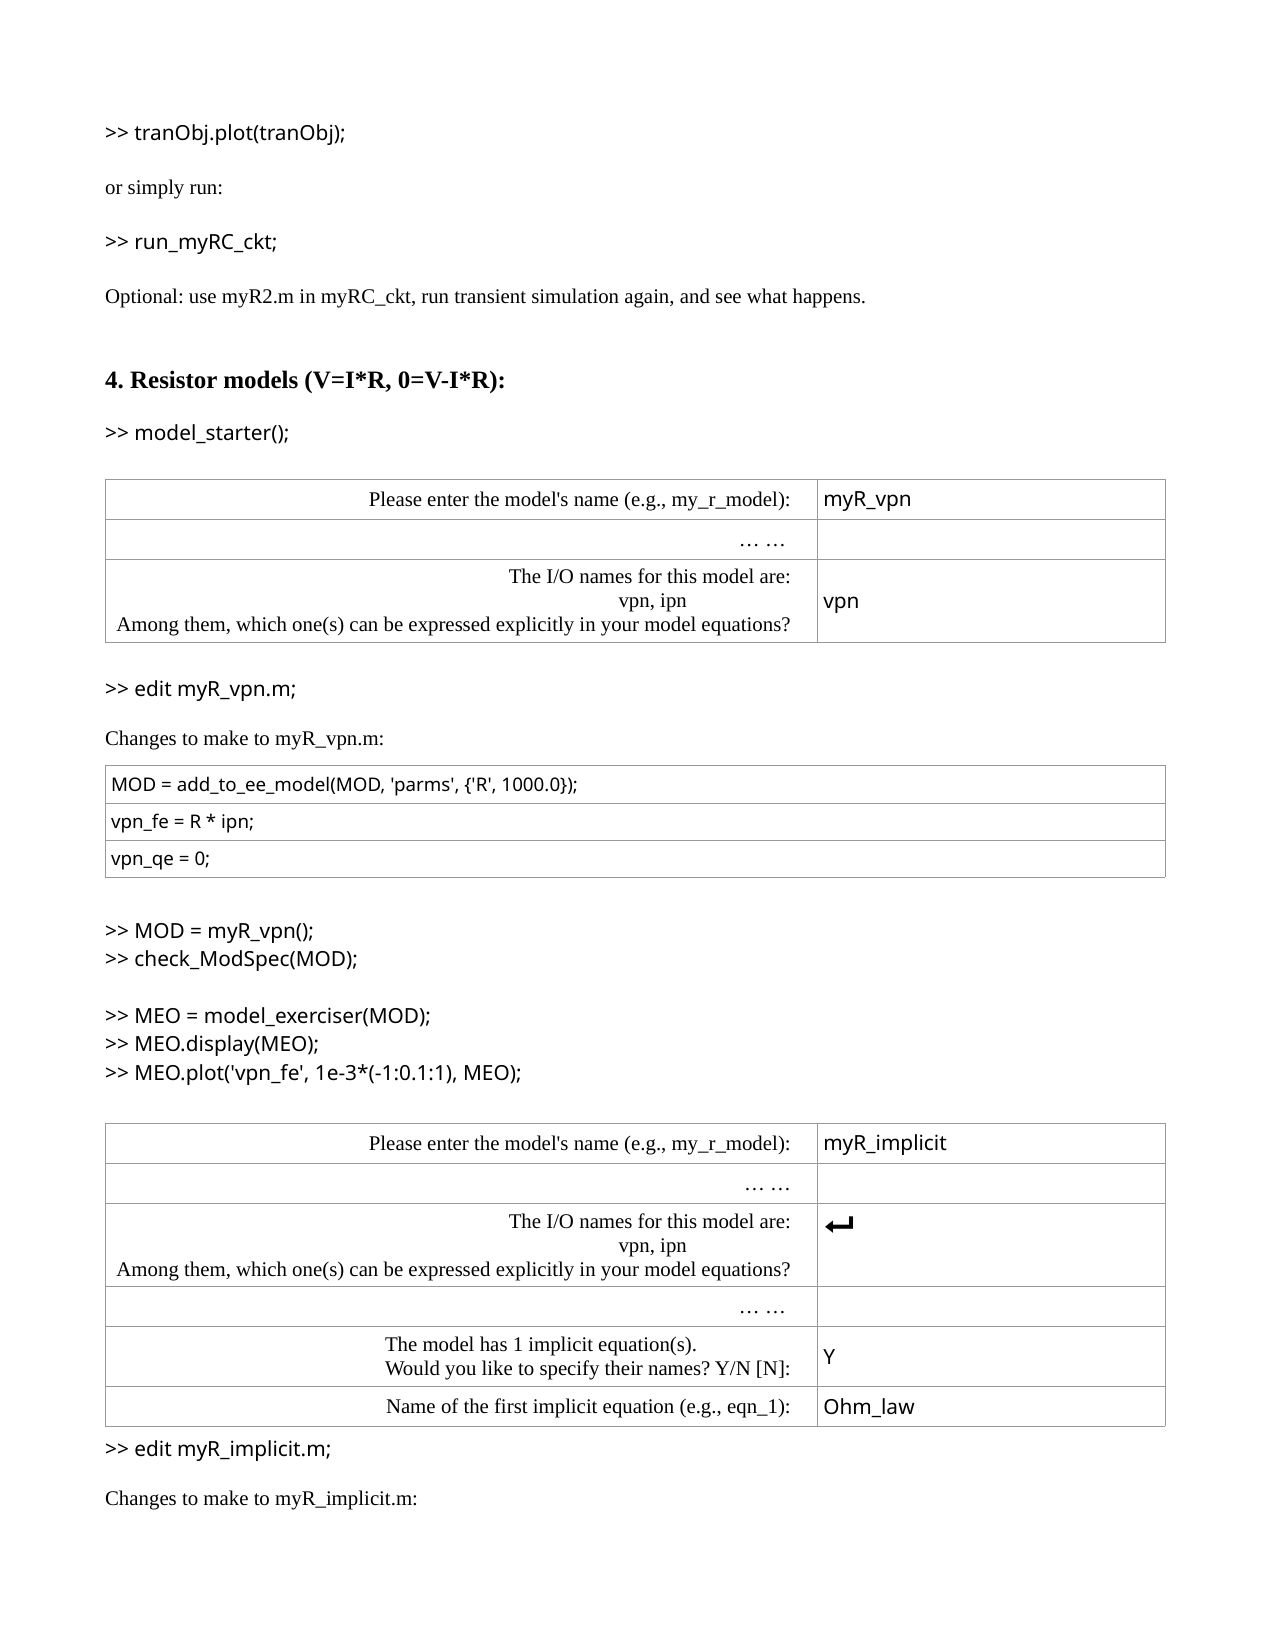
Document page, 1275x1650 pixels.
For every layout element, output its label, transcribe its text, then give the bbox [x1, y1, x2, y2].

table_cell [818, 1209, 1165, 1286]
text >> run_myRC_ckt; [105, 227, 1170, 256]
text >> MEO.display(MEO); [105, 1029, 1170, 1058]
text Changes to make to myR_vpn.m: [105, 726, 1170, 750]
table_cell … … [106, 1287, 817, 1326]
table_cell Ohm_law [818, 1387, 1165, 1426]
table_cell The I/O names for this model are: vpn, ipn Among them, which one(s) can be expressed explicitly in your model equations? [106, 560, 817, 642]
table_header MOD = add_to_ee_model(MOD, 'parms', {'R', 1000.0}); [106, 766, 1165, 802]
text 4. Resistor models (V=I*R, 0=V-I*R): [105, 366, 1170, 394]
text >> tranObj.plot(tranObj); [105, 118, 1170, 147]
text >> check_ModSpec(MOD); [105, 944, 1170, 973]
table_cell [818, 520, 1165, 558]
table_cell The I/O names for this model are: vpn, ipn Among them, which one(s) can be expressed explicitly in your model equations? [106, 1204, 817, 1286]
table_header Please enter the model's name (e.g., my_r_model): [106, 1124, 817, 1163]
text >> edit myR_vpn.m; [105, 674, 1170, 702]
text >> MOD = myR_vpn(); [105, 916, 1170, 944]
text or simply run: [105, 175, 1170, 199]
table_header Please enter the model's name (e.g., my_r_model): [106, 480, 817, 518]
table_header myR_vpn [818, 480, 1165, 518]
text Changes to make to myR_implicit.m: [105, 1486, 1170, 1510]
text >> MEO = model_exerciser(MOD); [105, 1001, 1170, 1029]
table_cell … … [106, 520, 817, 558]
table_cell [818, 1287, 1165, 1326]
text >> edit myR_implicit.m; [105, 1434, 1170, 1462]
text Optional: use myR2.m in myRC_ckt, run transient simulation again, and see what happens. [105, 284, 1170, 308]
table_header myR_implicit [818, 1124, 1165, 1163]
table_cell Name of the first implicit equation (e.g., eqn_1): [106, 1387, 817, 1426]
table_cell The model has 1 implicit equation(s). Would you like to specify their names? Y/N [N]: [106, 1327, 817, 1386]
table_cell … … [106, 1164, 817, 1203]
table_cell Y [818, 1327, 1165, 1386]
text >> model_starter(); [105, 418, 1170, 447]
text >> MEO.plot('vpn_fe', 1e-3*(-1:0.1:1), MEO); [105, 1058, 1170, 1086]
table_cell [818, 1164, 1165, 1203]
table_cell vpn [818, 560, 1165, 642]
table_cell vpn_fe = R * ipn; [106, 804, 1165, 839]
picture [823, 1208, 855, 1241]
table_cell [818, 1204, 1165, 1208]
table_cell vpn_qe = 0; [106, 841, 1165, 877]
